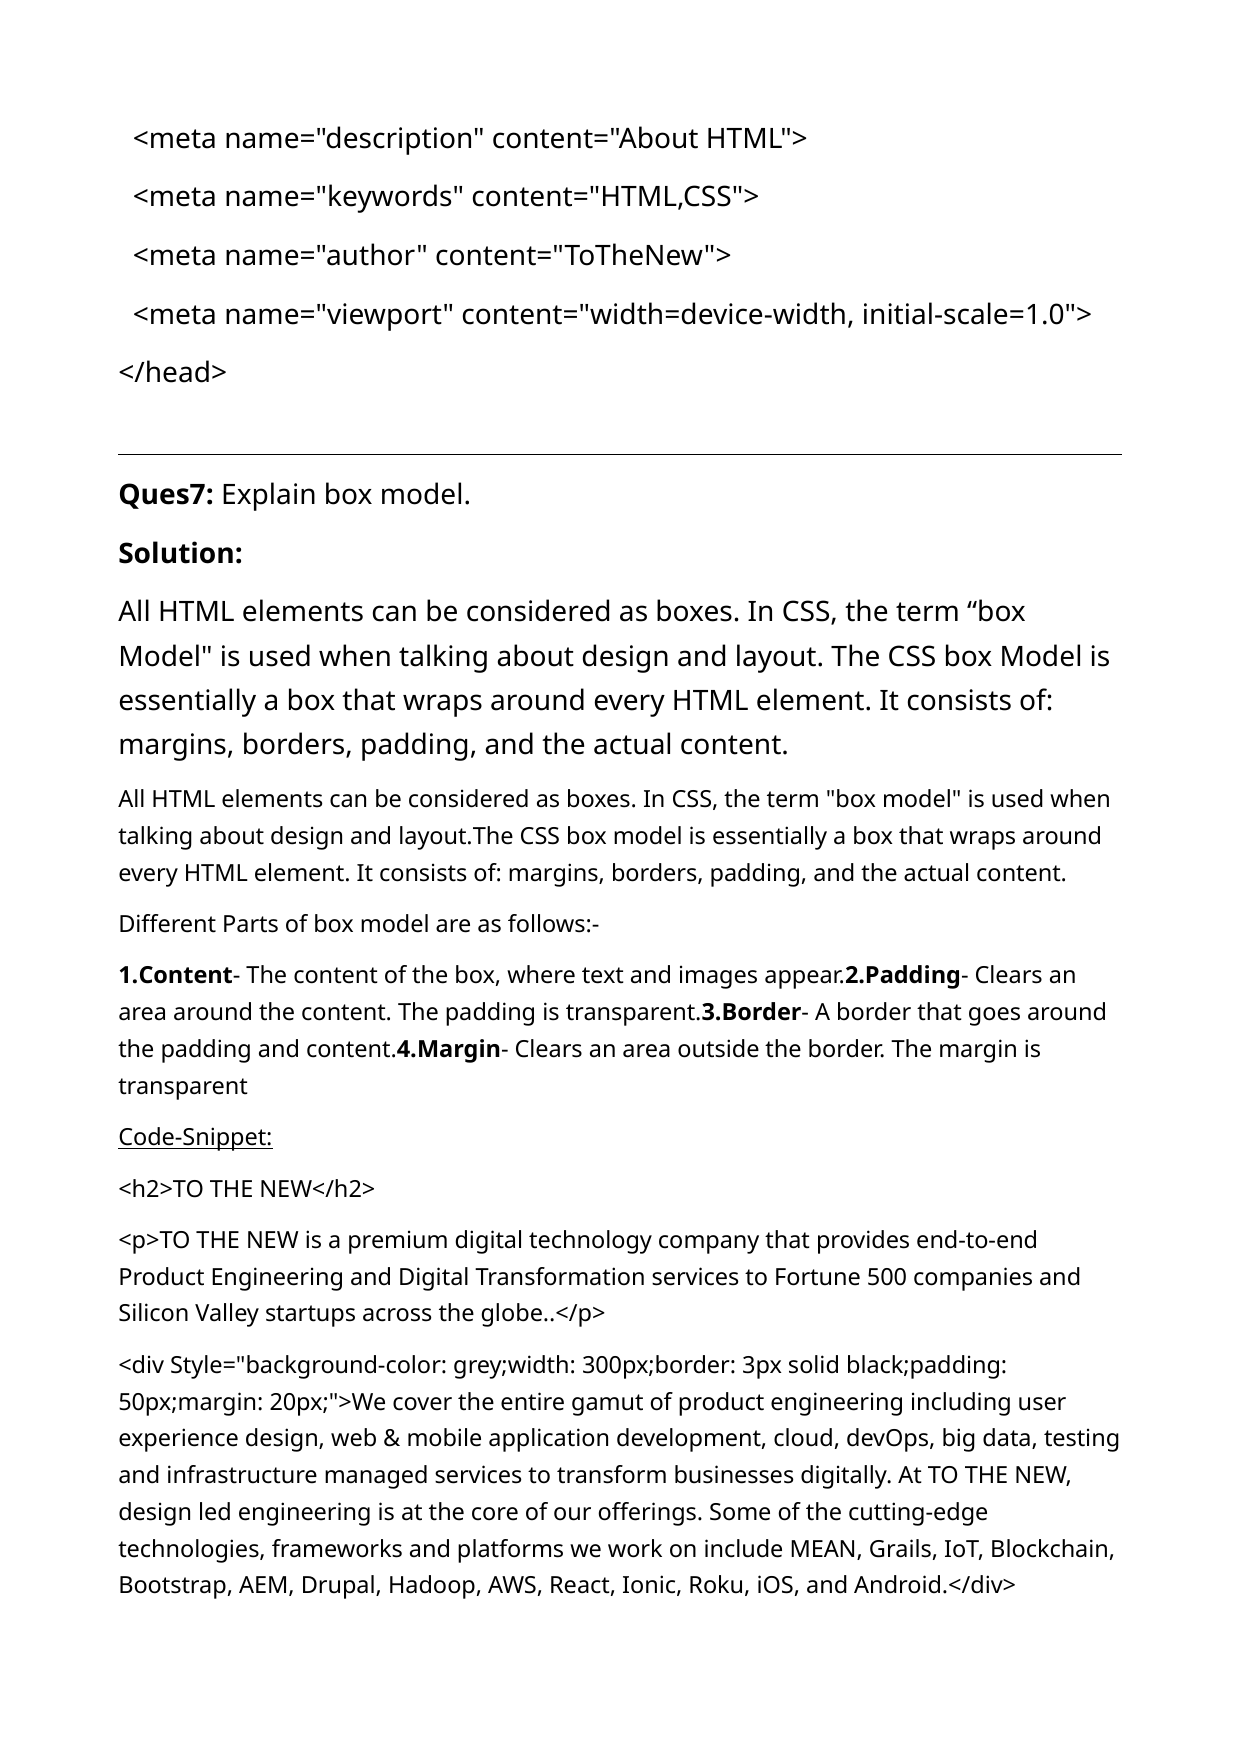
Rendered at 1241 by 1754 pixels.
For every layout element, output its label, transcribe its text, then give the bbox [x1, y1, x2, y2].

text <p>TO THE NEW is a premium digital technology company that provides end-to-end Product Engineering and Digital Transformation services to Fortune 500 companies and Silicon Valley startups across the globe..</p> [118, 1223, 1122, 1329]
text </head> [118, 353, 1122, 391]
text <meta name="keywords" content="HTML,CSS"> [118, 177, 1122, 215]
text 1.Content- The content of the box, where text and images appear.2.Padding- Clears an area around the content. The padding is transparent.3.Border- A border that goes around the padding and content.4.Margin- Clears an area outside the border. The margin is transparent [118, 959, 1122, 1101]
text <meta name="author" content="ToTheNew"> [118, 235, 1122, 274]
text <meta name="viewport" content="width=device-width, initial-scale=1.0"> [118, 294, 1122, 332]
text Code-Snippet: [118, 1121, 1122, 1152]
text All HTML elements can be considered as boxes. In CSS, the term "box model" is used when talking about design and layout.The CSS box model is essentially a box that wraps around every HTML element. It consists of: margins, borders, padding, and the actual content. [118, 783, 1122, 888]
text Ques7: Explain box model. [118, 474, 1122, 513]
text All HTML elements can be considered as boxes. In CSS, the term “box Model" is used when talking about design and layout. The CSS box Model is essentially a box that wraps around every HTML element. It consists of: margins, borders, padding, and the actual content. [118, 592, 1122, 762]
text Different Parts of box model are as follows:- [118, 907, 1122, 939]
text <meta name="description" content="About HTML"> [118, 118, 1122, 156]
text <h2>TO THE NEW</h2> [118, 1172, 1122, 1204]
text Solution: [118, 533, 1122, 571]
text <div Style="background-color: grey;width: 300px;border: 3px solid black;padding: 50px;margin: 20px;">We cover the entire gamut of product engineering including user experience design, web & mobile application development, cloud, devOps, big data, testing and infrastructure managed services to transform businesses digitally. At TO THE NEW, design led engineering is at the core of our offerings. Some of the cutting-edge technologies, frameworks and platforms we work on include MEAN, Grails, IoT, Blockchain, Bootstrap, AEM, Drupal, Hadoop, AWS, React, Ionic, Roku, iOS, and Android.</div> [118, 1348, 1122, 1601]
